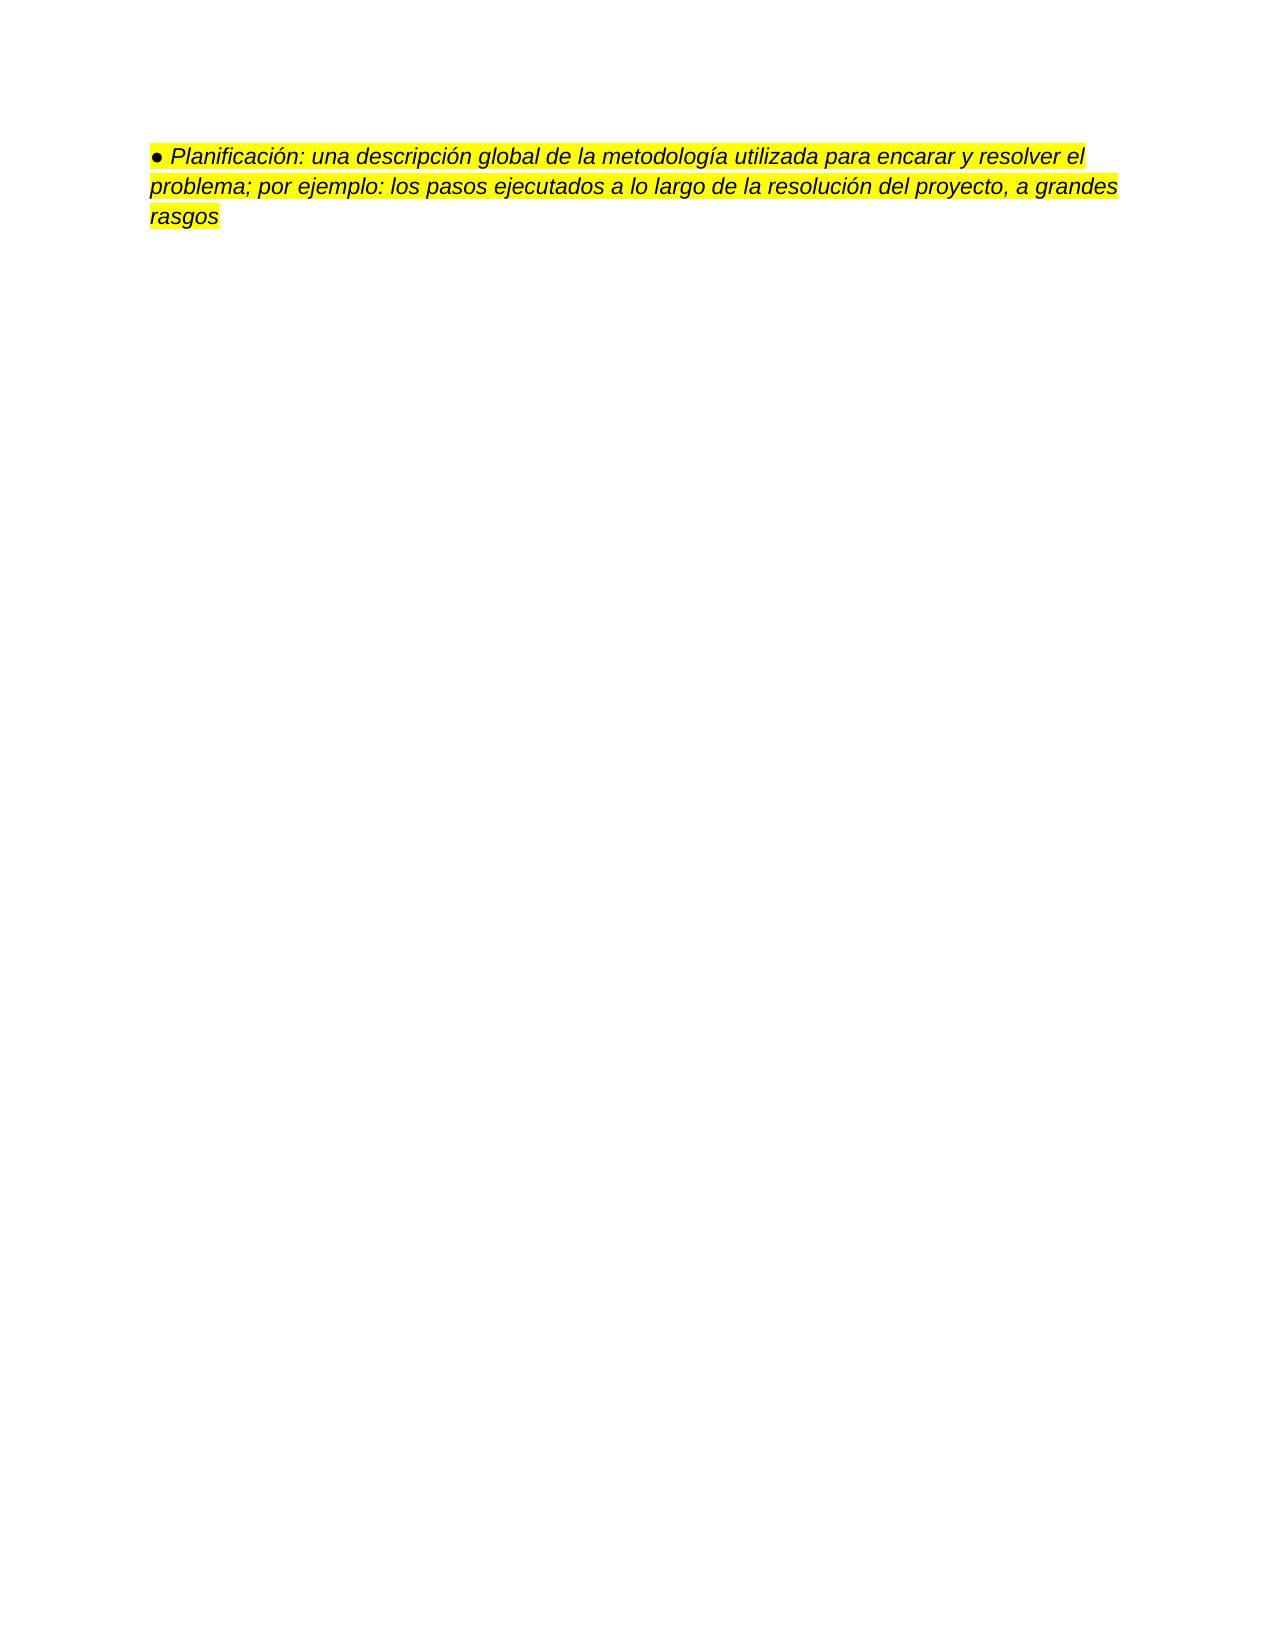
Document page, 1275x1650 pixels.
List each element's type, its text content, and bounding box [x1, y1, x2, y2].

text problema; por ejemplo: los pasos ejecutados a lo largo de la resolución del proyecto, a grandes [150, 173, 1125, 199]
text rasgos [150, 203, 1125, 229]
text ● Planificación: una descripción global de la metodología utilizada para encarar y resolver el [150, 143, 1125, 169]
